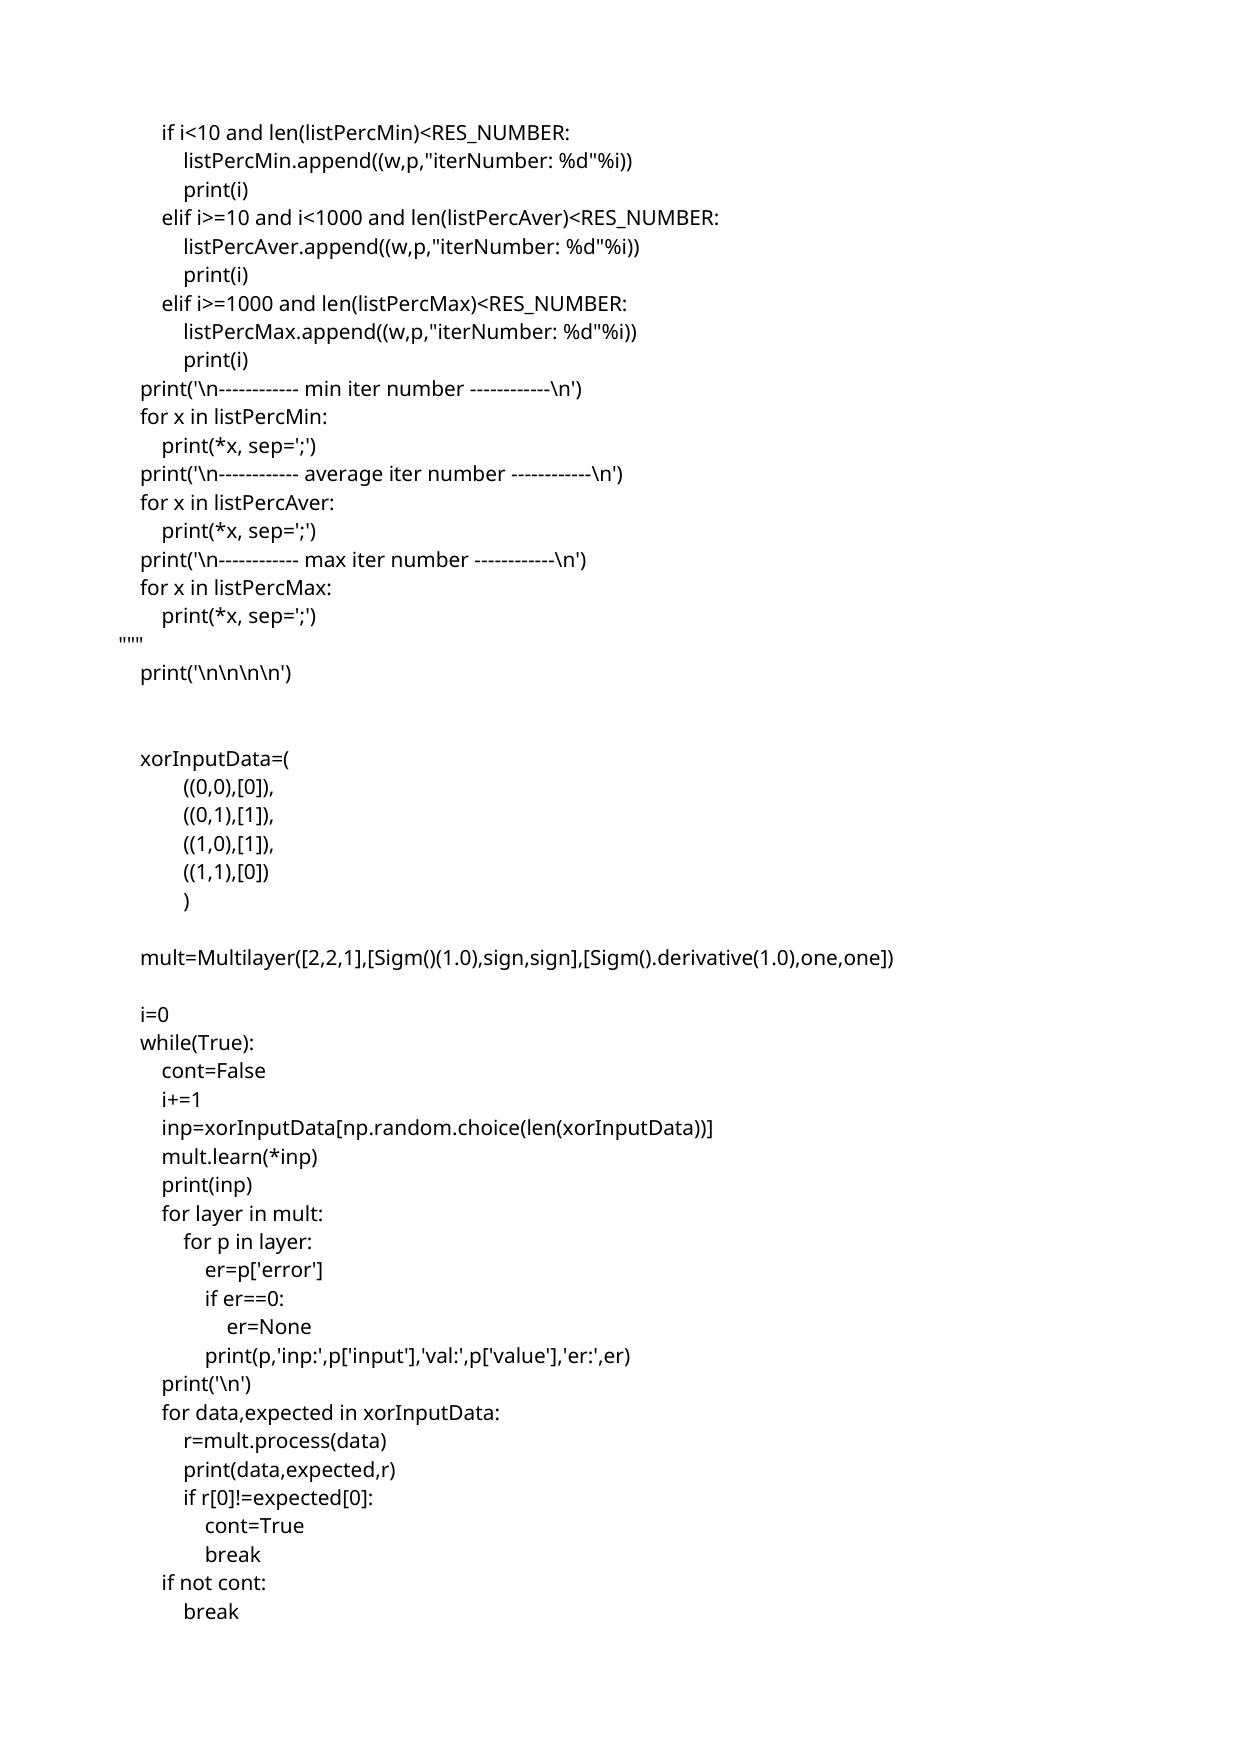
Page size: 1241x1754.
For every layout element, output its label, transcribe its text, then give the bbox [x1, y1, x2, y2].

text while(True): [118, 1028, 1122, 1057]
text print(i) [118, 260, 1122, 289]
text xorInputData=( [118, 744, 1122, 772]
text for data,expected in xorInputData: [118, 1398, 1122, 1426]
text listPercAver.append((w,p,"iterNumber: %d"%i)) [118, 232, 1122, 260]
text r=mult.process(data) [118, 1426, 1122, 1455]
text if not cont: [118, 1568, 1122, 1597]
text mult.learn(*inp) [118, 1142, 1122, 1170]
text print(*x, sep=';') [118, 431, 1122, 459]
text cont=True [118, 1512, 1122, 1540]
text print(p,'inp:',p['input'],'val:',p['value'],'er:',er) [118, 1341, 1122, 1369]
text i=0 [118, 1000, 1122, 1028]
text mult=Multilayer([2,2,1],[Sigm()(1.0),sign,sign],[Sigm().derivative(1.0),one,one]) [118, 943, 1122, 971]
text for layer in mult: [118, 1199, 1122, 1227]
text print(data,expected,r) [118, 1455, 1122, 1483]
text print(inp) [118, 1170, 1122, 1199]
text print(*x, sep=';') [118, 516, 1122, 545]
text ((1,0),[1]), [118, 829, 1122, 857]
text for x in listPercMin: [118, 402, 1122, 431]
text ((0,1),[1]), [118, 801, 1122, 829]
text listPercMax.append((w,p,"iterNumber: %d"%i)) [118, 317, 1122, 346]
text if er==0: [118, 1284, 1122, 1312]
text if r[0]!=expected[0]: [118, 1483, 1122, 1512]
text for x in listPercMax: [118, 573, 1122, 602]
text for p in layer: [118, 1227, 1122, 1256]
text elif i>=1000 and len(listPercMax)<RES_NUMBER: [118, 289, 1122, 317]
text print('\n\n\n\n') [118, 658, 1122, 687]
text inp=xorInputData[np.random.choice(len(xorInputData))] [118, 1113, 1122, 1142]
text print('\n------------ max iter number ------------\n') [118, 545, 1122, 573]
text print('\n') [118, 1369, 1122, 1398]
text for x in listPercAver: [118, 488, 1122, 516]
text elif i>=10 and i<1000 and len(listPercAver)<RES_NUMBER: [118, 203, 1122, 232]
text print('\n------------ average iter number ------------\n') [118, 459, 1122, 488]
text listPercMin.append((w,p,"iterNumber: %d"%i)) [118, 147, 1122, 175]
text break [118, 1540, 1122, 1568]
text er=p['error'] [118, 1256, 1122, 1284]
text """ [118, 630, 1122, 658]
text ((0,0),[0]), [118, 772, 1122, 801]
text er=None [118, 1312, 1122, 1341]
text i+=1 [118, 1085, 1122, 1113]
text cont=False [118, 1057, 1122, 1085]
text print('\n------------ min iter number ------------\n') [118, 374, 1122, 402]
text break [118, 1597, 1122, 1625]
text print(i) [118, 175, 1122, 203]
text print(i) [118, 346, 1122, 374]
text print(*x, sep=';') [118, 602, 1122, 630]
text ((1,1),[0]) [118, 857, 1122, 886]
text ) [118, 886, 1122, 914]
text if i<10 and len(listPercMin)<RES_NUMBER: [118, 118, 1122, 147]
